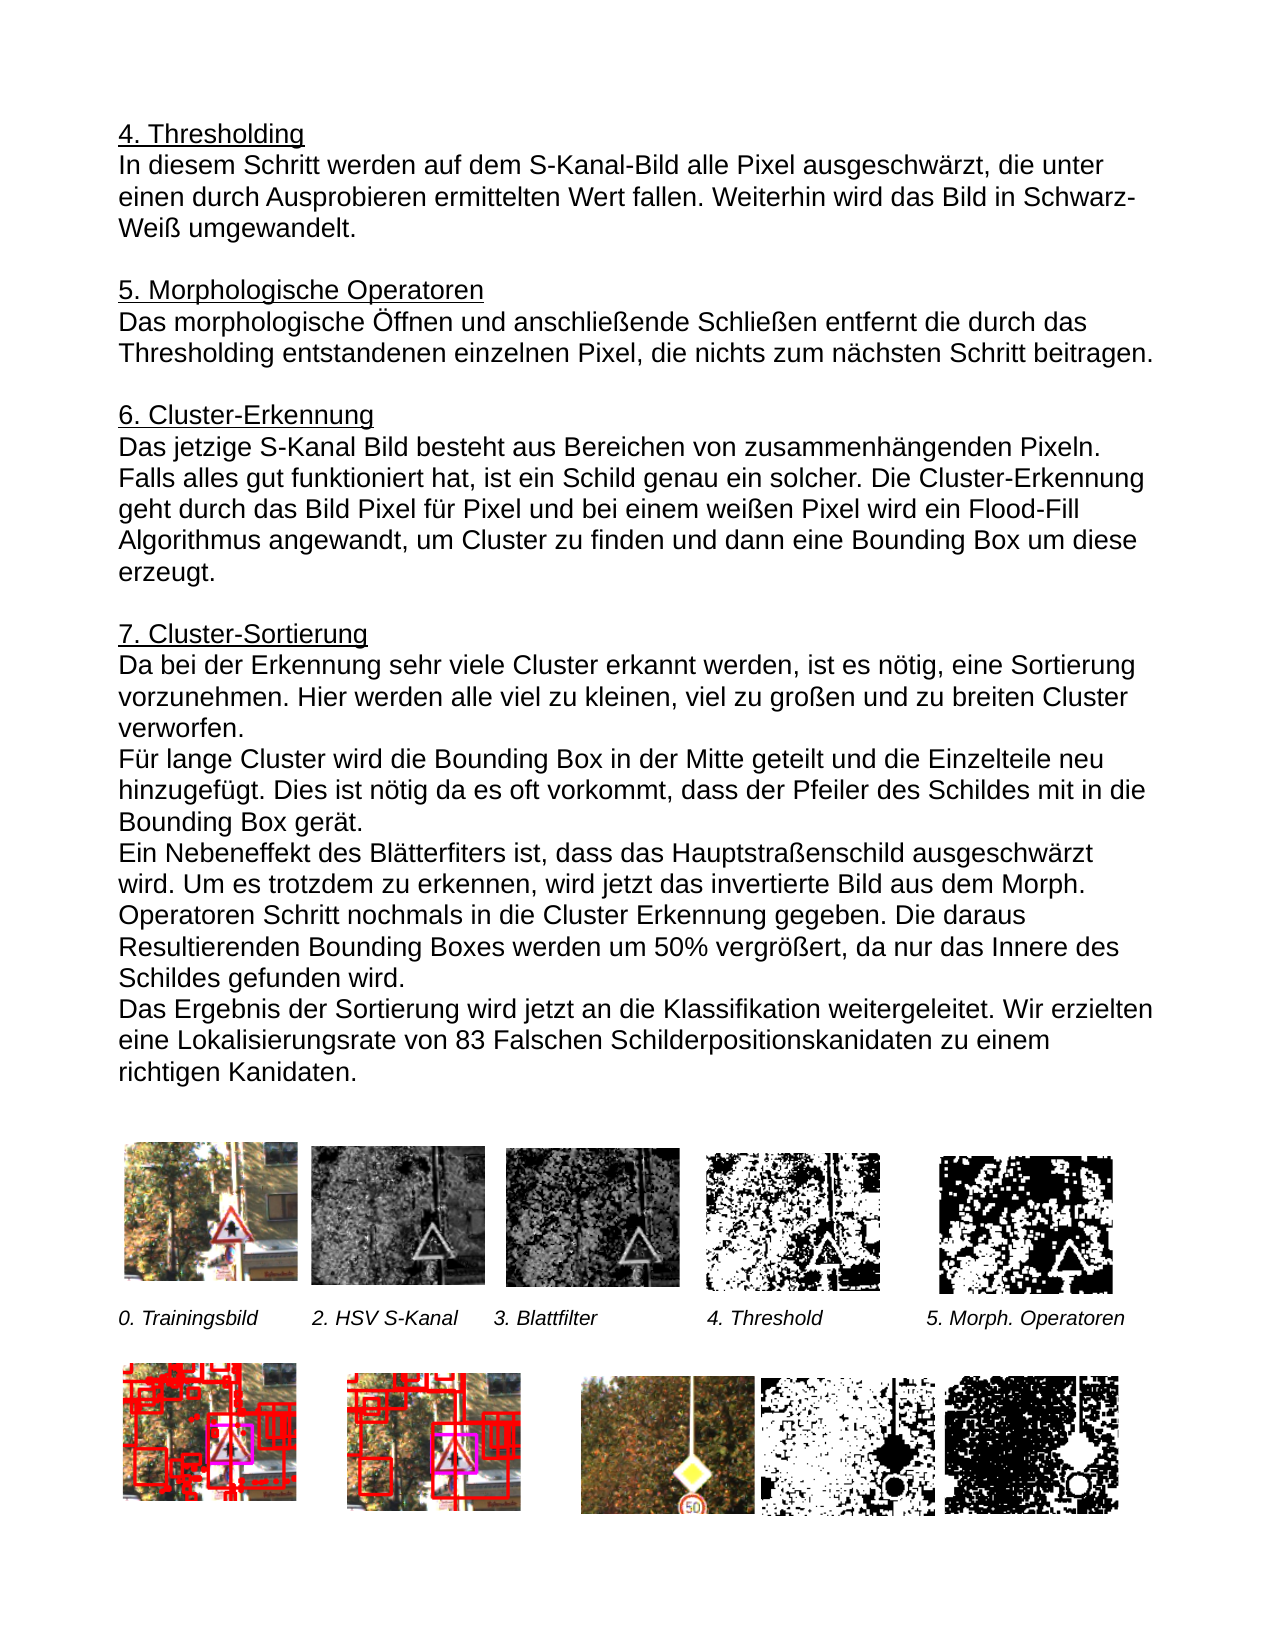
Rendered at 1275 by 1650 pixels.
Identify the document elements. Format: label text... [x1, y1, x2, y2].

picture [506, 1148, 680, 1287]
picture [347, 1373, 521, 1511]
picture [124, 1142, 298, 1281]
picture [761, 1378, 935, 1516]
text In diesem Schritt werden auf dem S-Kanal-Bild alle Pixel ausgeschwärzt, die unter einen durch Ausprobieren ermittelten Wert fallen. Weiterhin wird das Bild in Schwarz-Weiß umgewandelt. [118, 149, 1157, 243]
picture [581, 1376, 755, 1514]
picture [122, 1363, 297, 1501]
text 6. Cluster-Erkennung Das jetzige S-Kanal Bild besteht aus Bereichen von zusammenhängenden Pixeln. Falls alles gut funktioniert hat, ist ein Schild genau ein solcher. Die Cluster-Erkennung geht durch das Bild Pixel für Pixel und bei einem weißen Pixel wird ein Flood-Fill Algorithmus angewandt, um Cluster zu finden und dann eine Bounding Box um diese erzeugt. [118, 399, 1157, 587]
text 7. Cluster-Sortierung [118, 618, 1157, 649]
text 5. Morphologische Operatoren [118, 274, 1157, 306]
text 4. Thresholding [118, 118, 1157, 149]
picture [939, 1156, 1113, 1294]
picture [944, 1376, 1119, 1514]
picture [706, 1153, 880, 1291]
text Das morphologische Öffnen und anschließende Schließen entfernt die durch das Thresholding entstandenen einzelnen Pixel, die nichts zum nächsten Schritt beitragen. [118, 306, 1157, 368]
text Für lange Cluster wird die Bounding Box in der Mitte geteilt und die Einzelteile neu hinzugefügt. Dies ist nötig da es oft vorkommt, dass der Pfeiler des Schildes mit in die Bounding Box gerät. [118, 743, 1157, 837]
text 0. Trainingsbild 2. HSV S-Kanal 3. Blattfilter 4. Threshold 5. Morph. Operatoren [118, 1306, 1157, 1329]
text Ein Nebeneffekt des Blätterfiters ist, dass das Hauptstraßenschild ausgeschwärzt wird. Um es trotzdem zu erkennen, wird jetzt das invertierte Bild aus dem Morph. Operatoren Schritt nochmals in die Cluster Erkennung gegeben. Die daraus Resultierenden Bounding Boxes werden um 50% vergrößert, da nur das Innere des Schildes gefunden wird. [118, 837, 1157, 993]
text Da bei der Erkennung sehr viele Cluster erkannt werden, ist es nötig, eine Sortierung vorzunehmen. Hier werden alle viel zu kleinen, viel zu großen und zu breiten Cluster verworfen. [118, 649, 1157, 743]
picture [311, 1146, 485, 1285]
text Das Ergebnis der Sortierung wird jetzt an die Klassifikation weitergeleitet. Wir erzielten eine Lokalisierungsrate von 83 Falschen Schilderpositionskanidaten zu einem richtigen Kanidaten. [118, 993, 1157, 1087]
